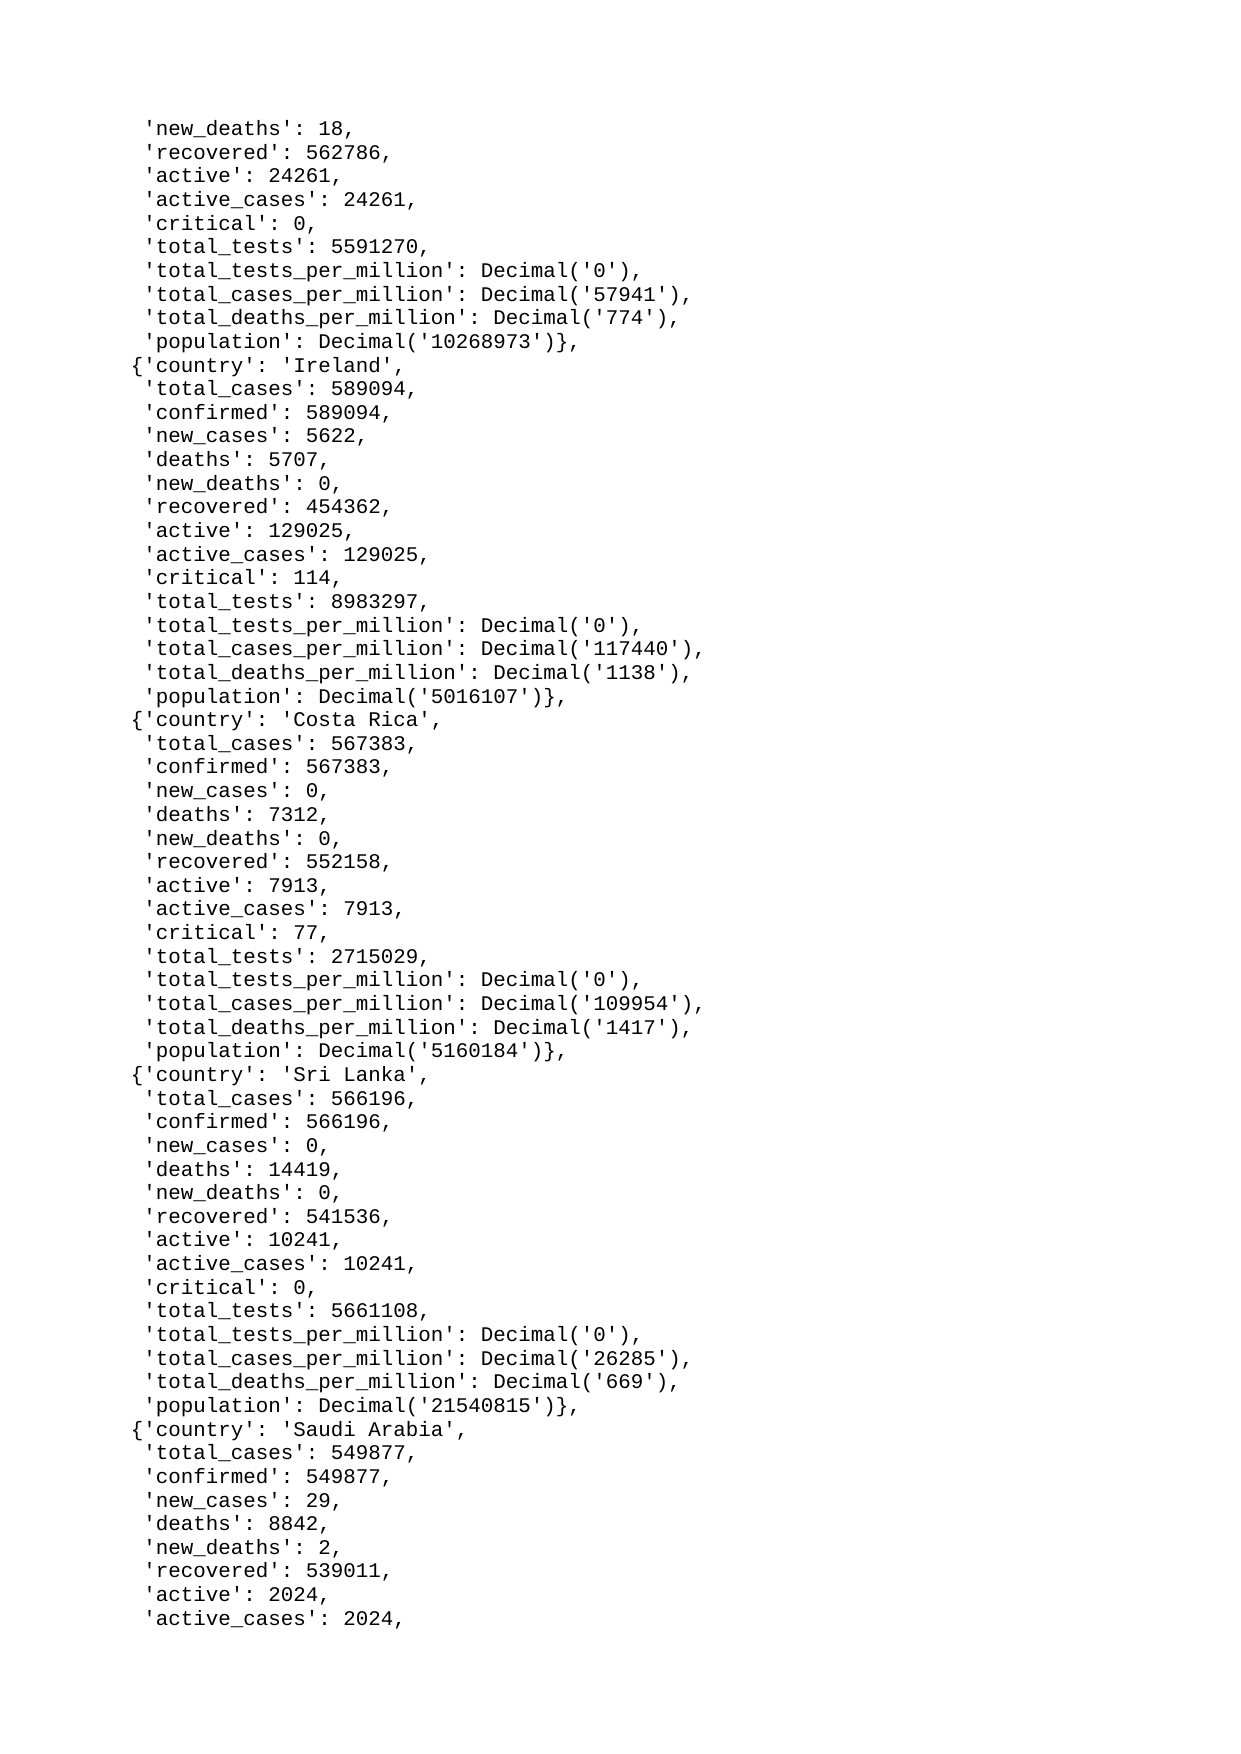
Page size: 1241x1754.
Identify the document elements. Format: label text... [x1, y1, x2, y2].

text 'confirmed': 566196, [118, 1111, 1122, 1135]
text 'critical': 77, [118, 922, 1122, 946]
text 'critical': 0, [118, 1277, 1122, 1300]
text {'country': 'Costa Rica', [118, 709, 1122, 733]
text 'recovered': 552158, [118, 851, 1122, 875]
text 'critical': 0, [118, 213, 1122, 236]
text 'critical': 114, [118, 567, 1122, 591]
text 'total_cases_per_million': Decimal('109954'), [118, 993, 1122, 1017]
text 'active': 129025, [118, 520, 1122, 544]
text 'new_deaths': 0, [118, 827, 1122, 851]
text 'total_tests': 5661108, [118, 1300, 1122, 1324]
text 'active_cases': 10241, [118, 1253, 1122, 1277]
text 'total_tests_per_million': Decimal('0'), [118, 260, 1122, 284]
text 'population': Decimal('5016107')}, [118, 686, 1122, 709]
text 'recovered': 539011, [118, 1561, 1122, 1584]
text 'total_tests_per_million': Decimal('0'), [118, 1324, 1122, 1348]
text 'new_deaths': 0, [118, 1182, 1122, 1206]
text 'deaths': 7312, [118, 804, 1122, 827]
text 'total_tests': 5591270, [118, 236, 1122, 260]
text 'total_cases_per_million': Decimal('26285'), [118, 1348, 1122, 1371]
text 'total_deaths_per_million': Decimal('669'), [118, 1371, 1122, 1395]
text 'confirmed': 549877, [118, 1466, 1122, 1489]
text 'active_cases': 2024, [118, 1608, 1122, 1631]
text 'active': 10241, [118, 1229, 1122, 1253]
text 'total_tests_per_million': Decimal('0'), [118, 969, 1122, 993]
text {'country': 'Saudi Arabia', [118, 1419, 1122, 1442]
text 'deaths': 8842, [118, 1513, 1122, 1537]
text 'total_deaths_per_million': Decimal('1417'), [118, 1017, 1122, 1040]
text 'total_cases': 566196, [118, 1088, 1122, 1111]
text 'active': 2024, [118, 1584, 1122, 1608]
text 'recovered': 562786, [118, 142, 1122, 165]
text 'active': 24261, [118, 165, 1122, 189]
text 'deaths': 14419, [118, 1158, 1122, 1182]
text {'country': 'Sri Lanka', [118, 1064, 1122, 1088]
text 'new_cases': 5622, [118, 426, 1122, 449]
text 'new_deaths': 2, [118, 1537, 1122, 1561]
text 'active_cases': 24261, [118, 189, 1122, 213]
text 'total_tests_per_million': Decimal('0'), [118, 615, 1122, 638]
text 'total_deaths_per_million': Decimal('1138'), [118, 662, 1122, 686]
text 'population': Decimal('5160184')}, [118, 1040, 1122, 1064]
text 'total_tests': 2715029, [118, 946, 1122, 969]
text 'recovered': 541536, [118, 1206, 1122, 1229]
text 'population': Decimal('10268973')}, [118, 331, 1122, 354]
text 'new_cases': 29, [118, 1489, 1122, 1513]
text 'confirmed': 589094, [118, 402, 1122, 426]
text 'confirmed': 567383, [118, 757, 1122, 780]
text {'country': 'Ireland', [118, 354, 1122, 378]
text 'total_tests': 8983297, [118, 591, 1122, 615]
text 'total_cases': 549877, [118, 1442, 1122, 1466]
text 'recovered': 454362, [118, 496, 1122, 520]
text 'new_deaths': 18, [118, 118, 1122, 142]
text 'population': Decimal('21540815')}, [118, 1395, 1122, 1419]
text 'new_cases': 0, [118, 780, 1122, 804]
text 'total_cases_per_million': Decimal('57941'), [118, 284, 1122, 307]
text 'new_deaths': 0, [118, 473, 1122, 496]
text 'total_cases': 567383, [118, 733, 1122, 757]
text 'total_deaths_per_million': Decimal('774'), [118, 307, 1122, 331]
text 'active_cases': 129025, [118, 544, 1122, 567]
text 'active': 7913, [118, 875, 1122, 898]
text 'new_cases': 0, [118, 1135, 1122, 1158]
text 'total_cases': 589094, [118, 378, 1122, 402]
text 'deaths': 5707, [118, 449, 1122, 473]
text 'total_cases_per_million': Decimal('117440'), [118, 638, 1122, 662]
text 'active_cases': 7913, [118, 898, 1122, 922]
